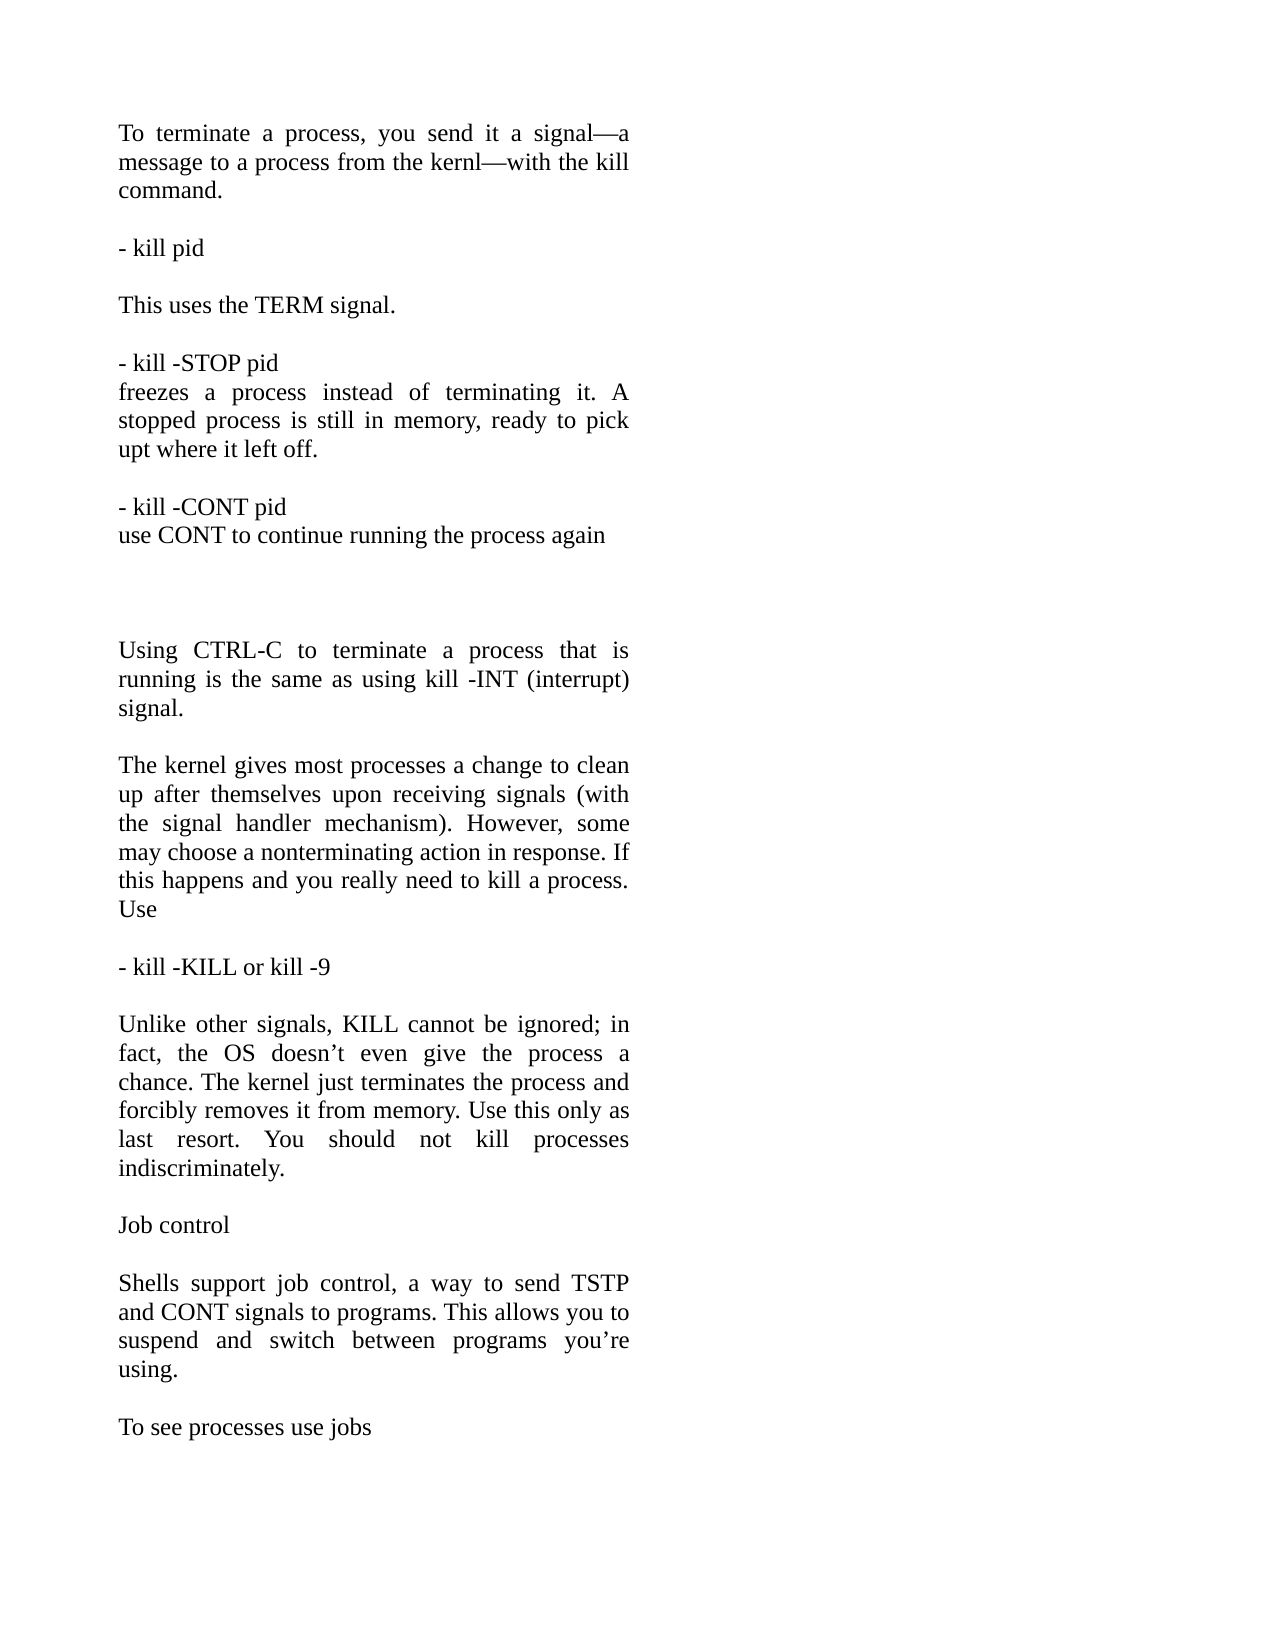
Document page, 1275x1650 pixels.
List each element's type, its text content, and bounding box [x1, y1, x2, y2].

text To see processes use jobs [118, 1412, 630, 1441]
text - kill -CONT pid [118, 492, 630, 521]
text use CONT to continue running the process again [118, 521, 630, 549]
text Using CTRL-C to terminate a process that is running is the same as using kill -INT (interrupt) signal. [118, 636, 630, 722]
text Unlike other signals, KILL cannot be ignored; in fact, the OS doesn’t even give the process a chance. The kernel just terminates the process and forcibly removes it from memory. Use this only as last resort. You should not kill processes indiscriminately. [118, 1009, 630, 1182]
text This uses the TERM signal. [118, 291, 630, 319]
text - kill -KILL or kill -9 [118, 952, 630, 981]
text The kernel gives most processes a change to clean up after themselves upon receiving signals (with the signal handler mechanism). However, some may choose a nonterminating action in response. If this happens and you really need to kill a process. Use [118, 751, 630, 923]
text - kill -STOP pid [118, 348, 630, 377]
text freezes a process instead of terminating it. A stopped process is still in memory, ready to pick upt where it left off. [118, 377, 630, 463]
text Shells support job control, a way to send TSTP and CONT signals to programs. This allows you to suspend and switch between programs you’re using. [118, 1268, 630, 1383]
text To terminate a process, you send it a signal—a message to a process from the kernl—with the kill command. [118, 118, 630, 204]
text Job control [118, 1211, 630, 1239]
text - kill pid [118, 233, 630, 262]
